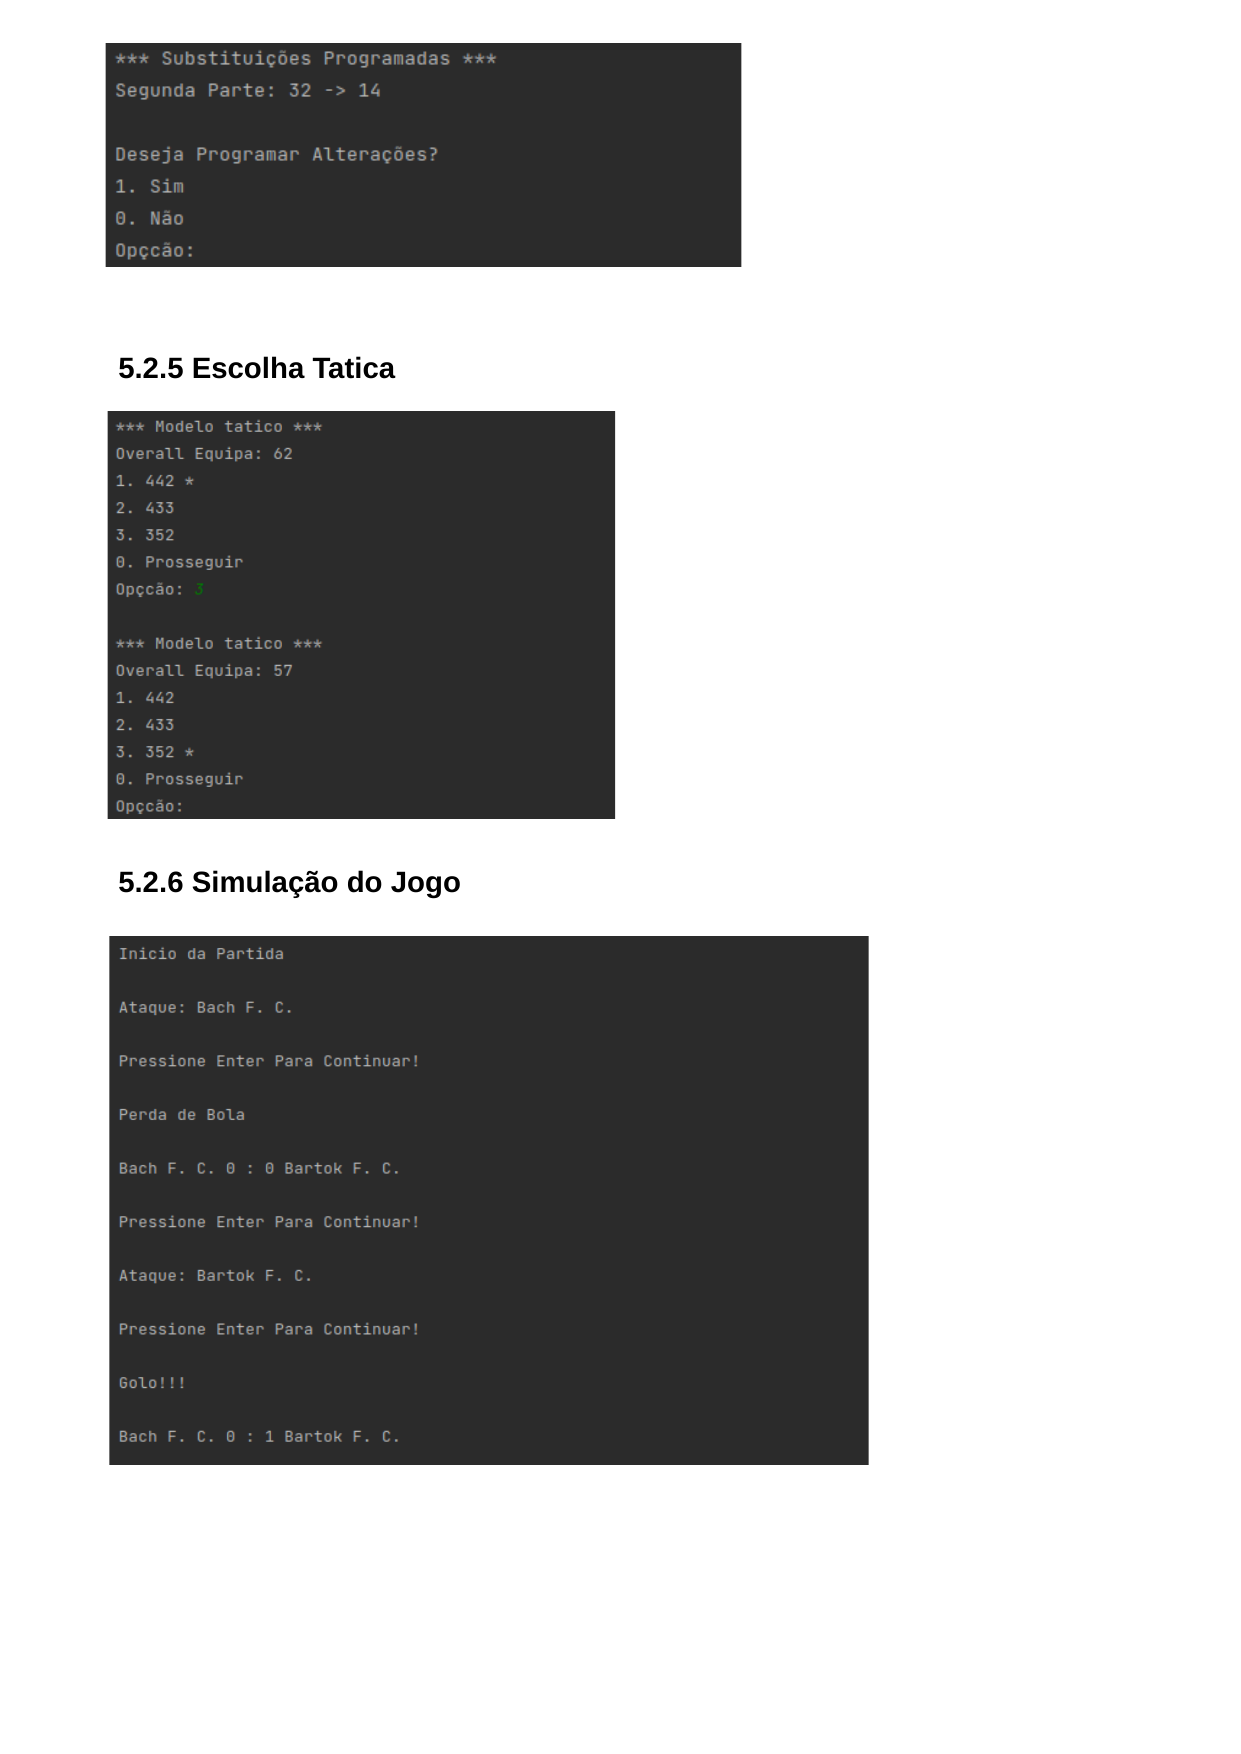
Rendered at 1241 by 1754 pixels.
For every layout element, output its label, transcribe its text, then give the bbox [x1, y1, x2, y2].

subtitle 5.2.6 Simulação do Jogo [118, 865, 1122, 899]
subtitle 5.2.5 Escolha Tatica [118, 351, 1122, 385]
picture [109, 936, 869, 1465]
picture [105, 43, 742, 267]
picture [107, 411, 616, 819]
